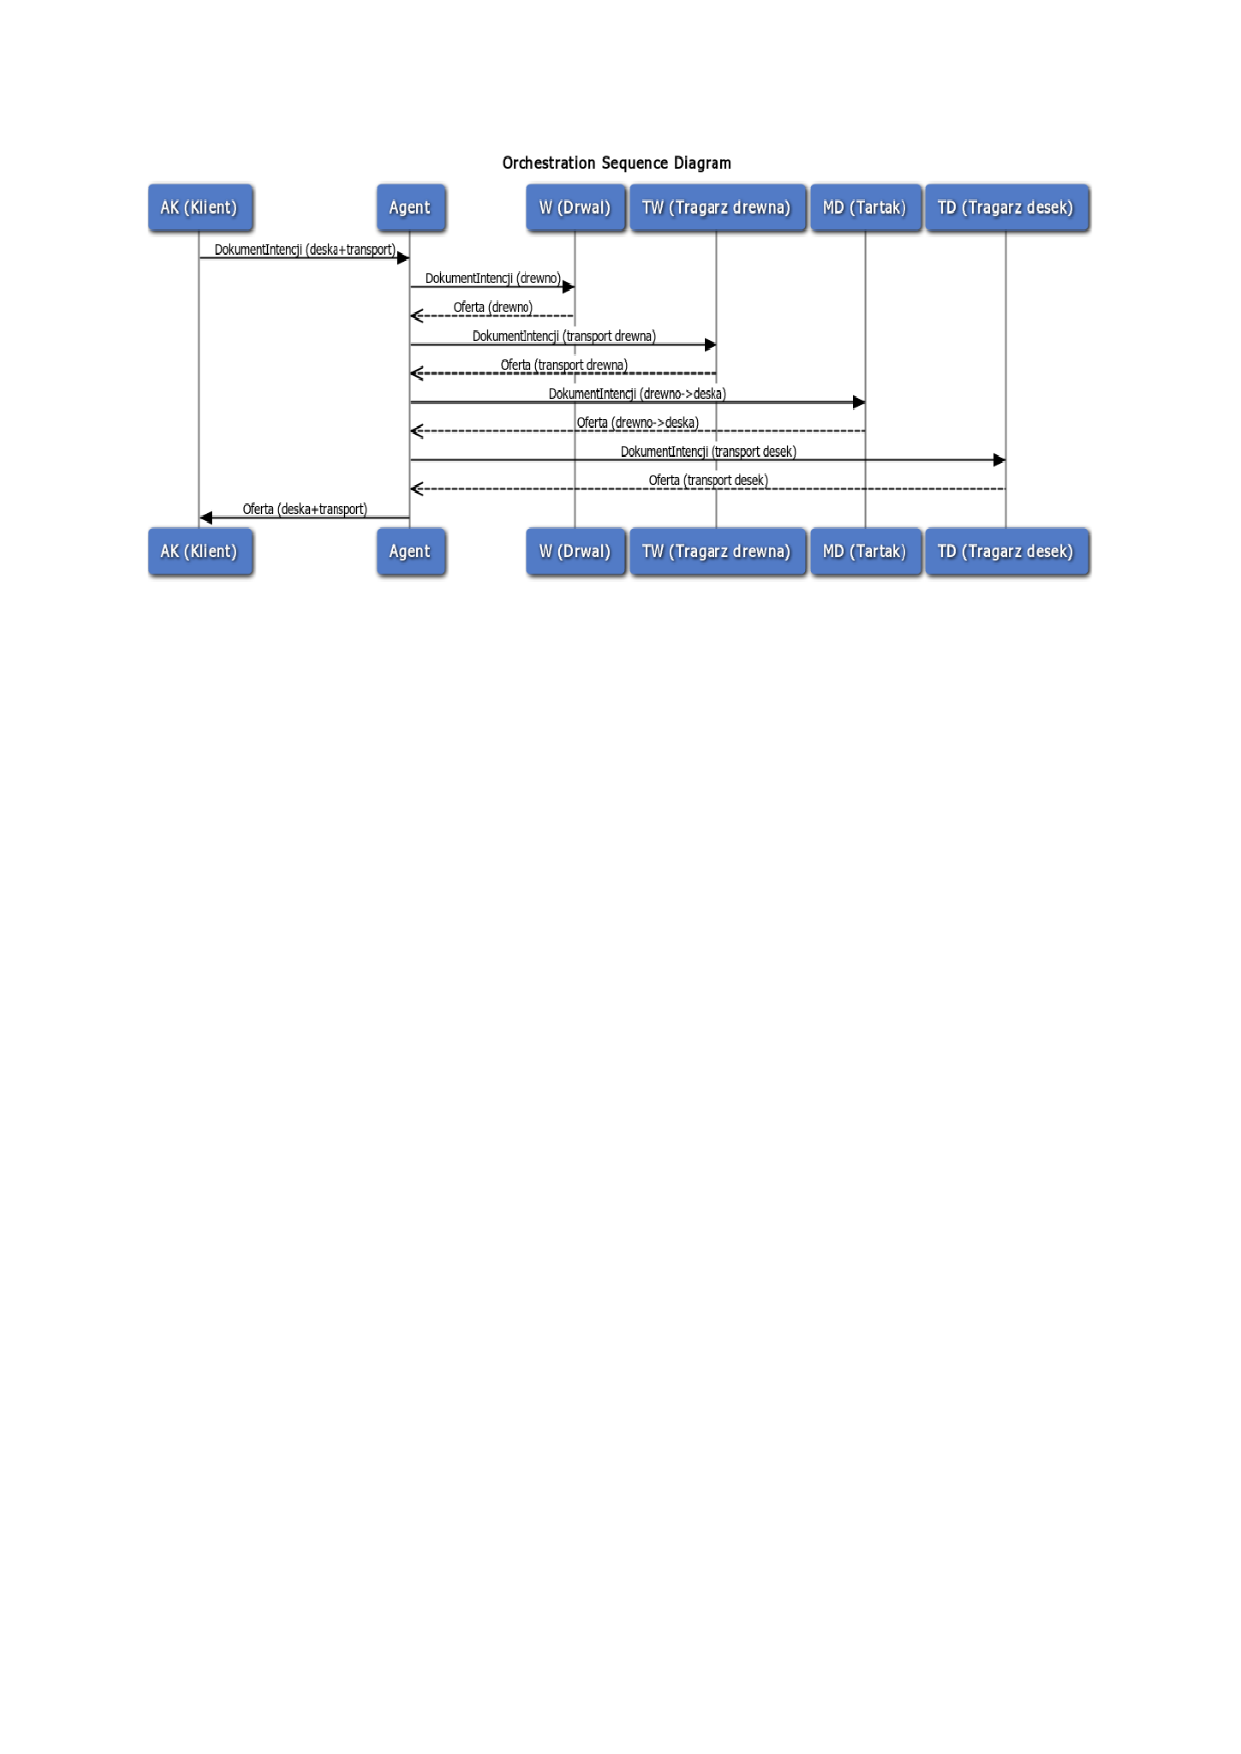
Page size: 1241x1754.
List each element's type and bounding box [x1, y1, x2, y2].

picture [147, 147, 1093, 582]
